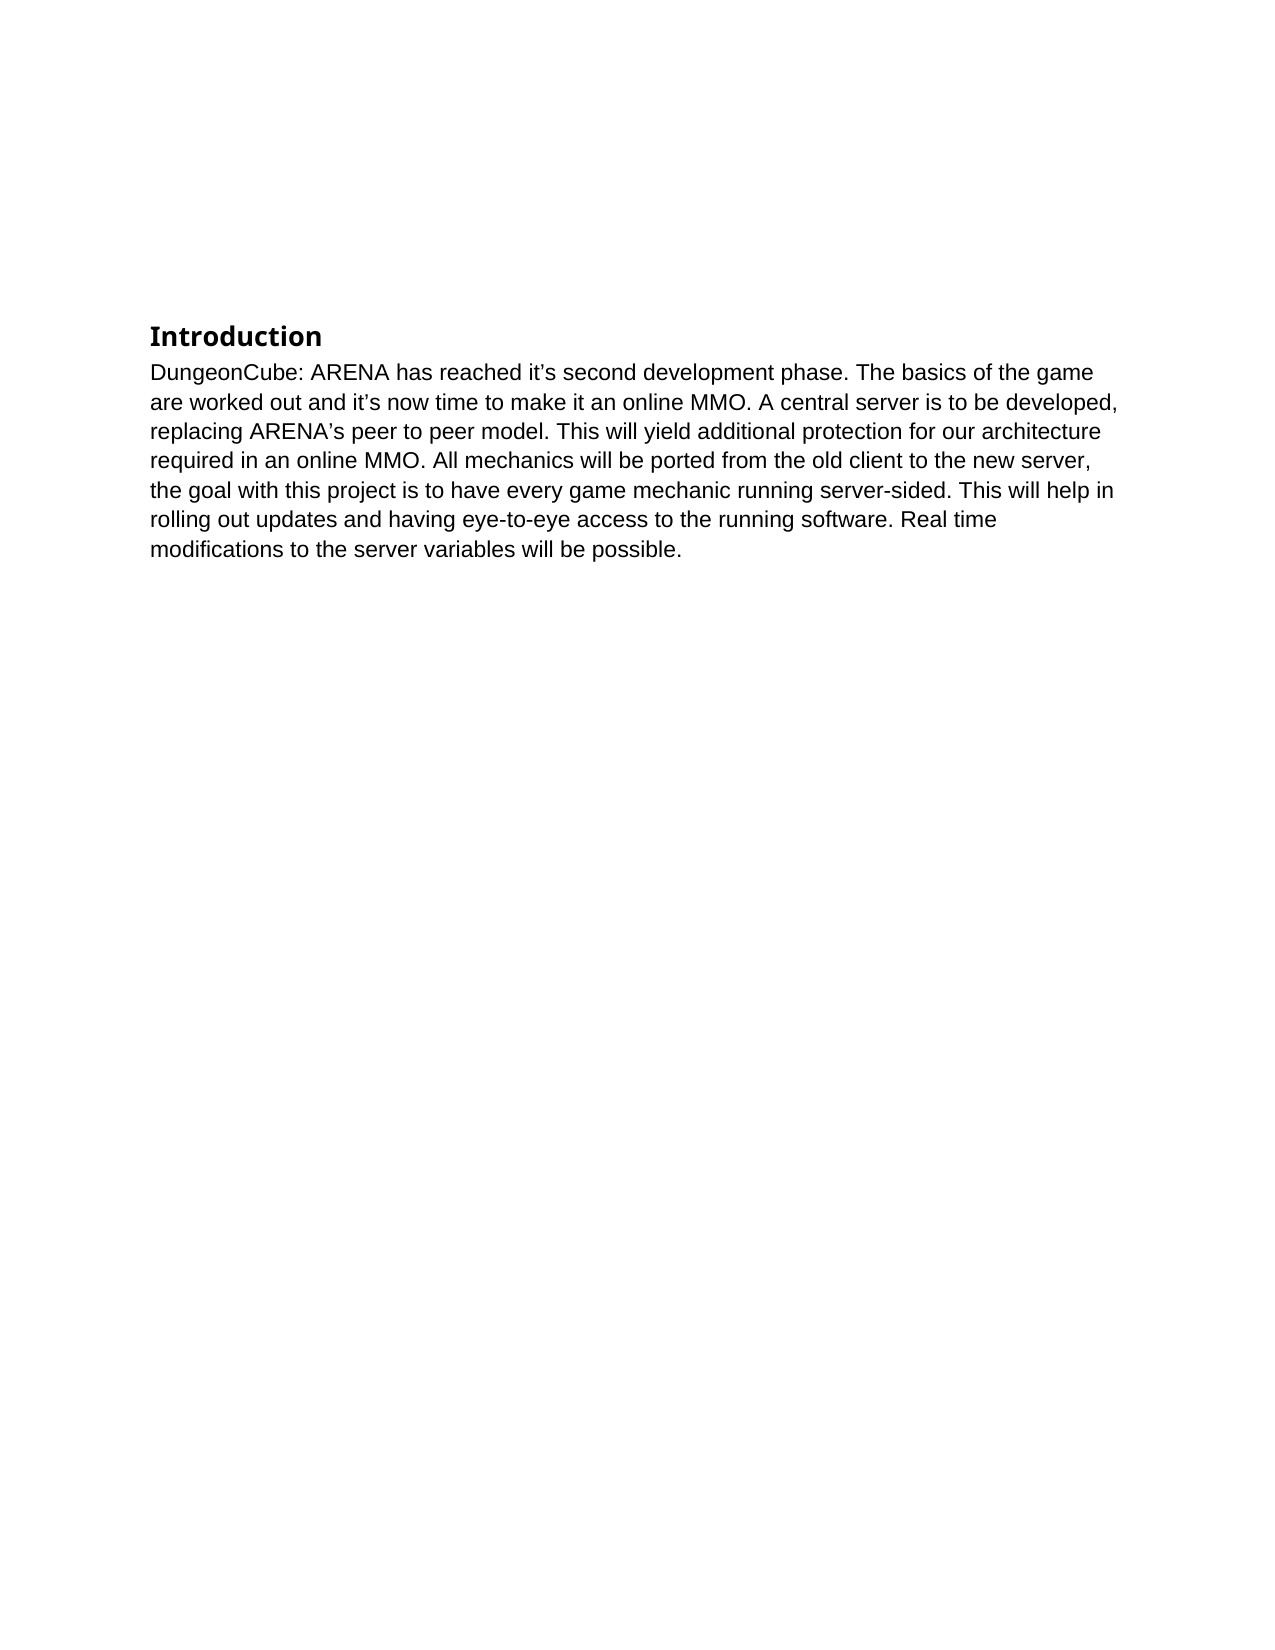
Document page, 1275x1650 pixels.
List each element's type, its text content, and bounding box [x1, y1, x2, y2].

text DungeonCube: ARENA has reached it’s second development phase. The basics of the game are worked out and it’s now time to make it an online MMO. A central server is to be developed, replacing ARENA’s peer to peer model. This will yield additional protection for our architecture required in an online MMO. All mechanics will be ported from the old client to the new server, the goal with this project is to have every game mechanic running server-sided. This will help in rolling out updates and having eye-to-eye access to the running software. Real time modifications to the server variables will be possible. [150, 360, 1125, 562]
subtitle Introduction [150, 318, 1125, 354]
